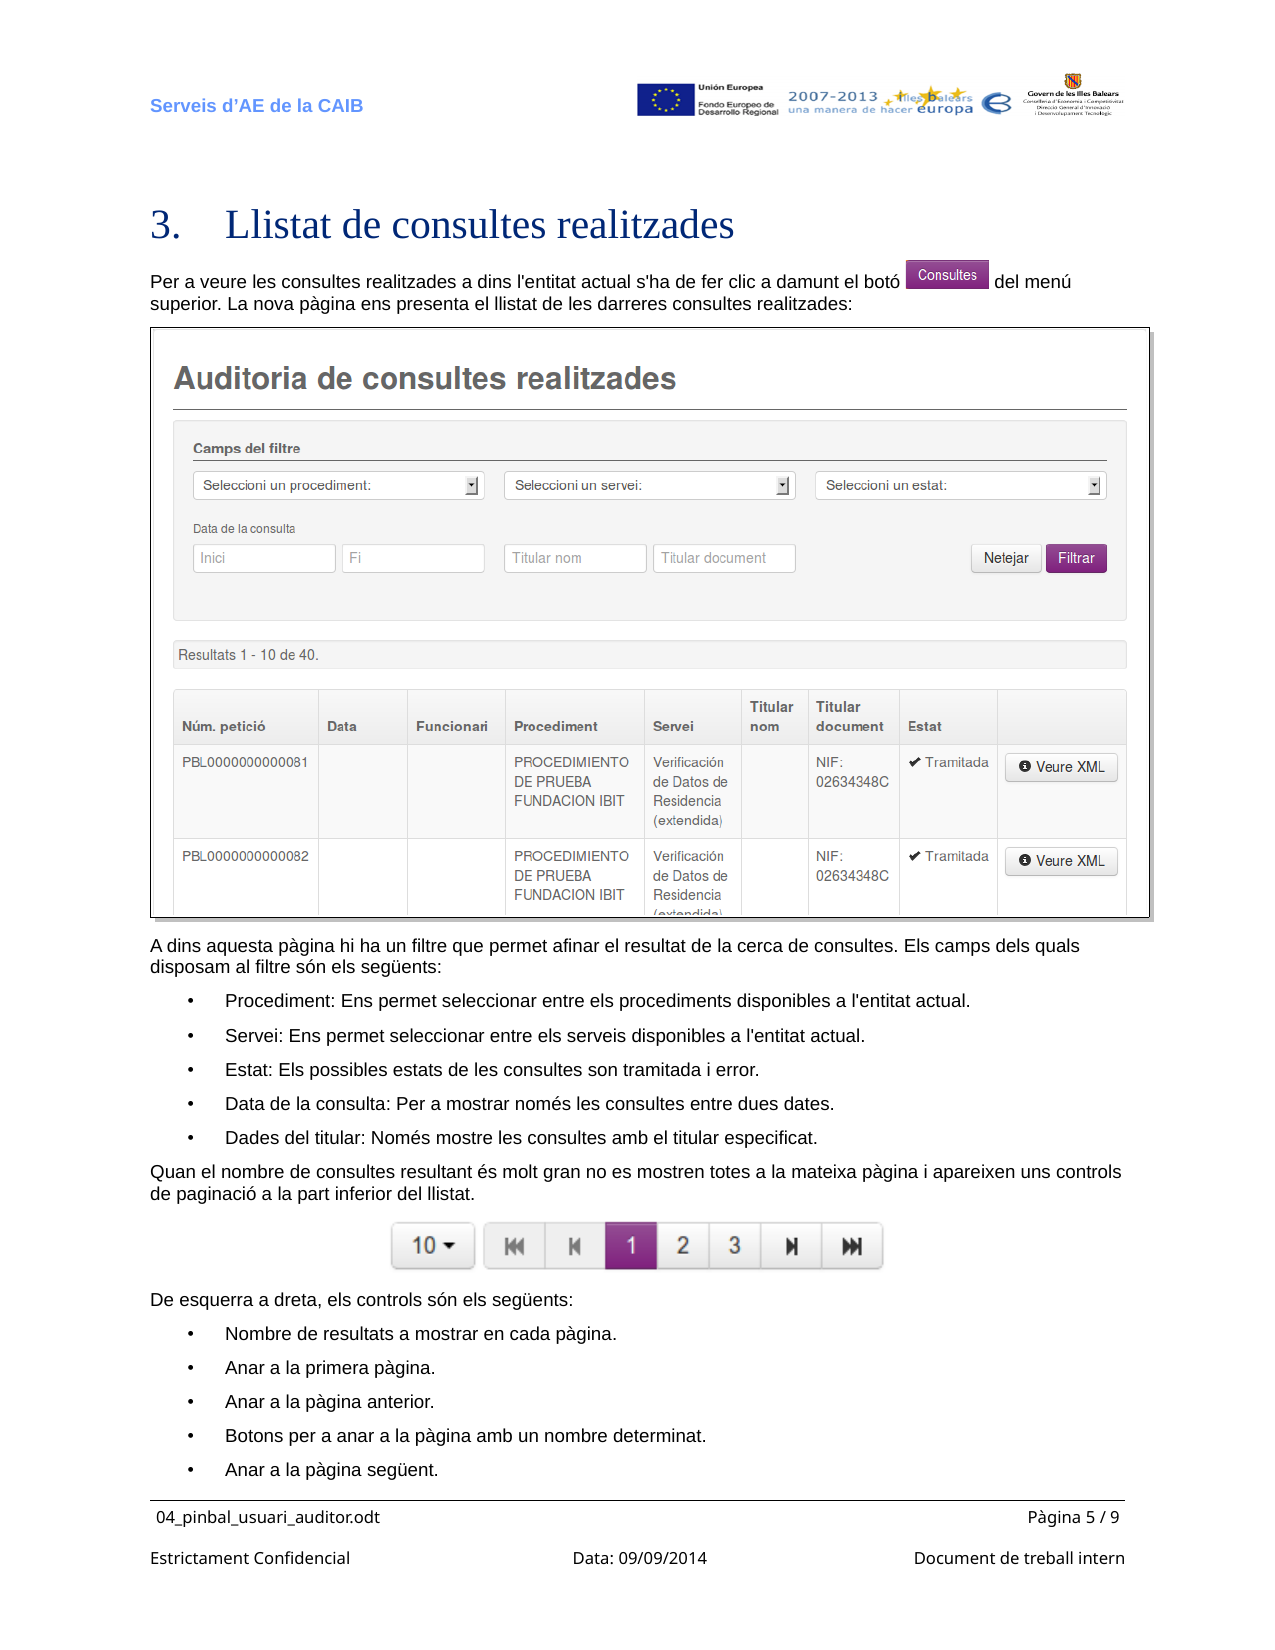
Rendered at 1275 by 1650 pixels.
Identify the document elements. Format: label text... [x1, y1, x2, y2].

list Anar a la primera pàgina. [187, 1357, 1125, 1378]
list Botons per a anar a la pàgina amb un nombre determinat. [187, 1425, 1125, 1447]
text A dins aquesta pàgina hi ha un filtre que permet afinar el resultat de la cerca de consultes. Els camps dels quals disposam al filtre són els següents: [150, 934, 1125, 978]
list Procediment: Ens permet seleccionar entre els procediments disponibles a l'entitat actual. [187, 990, 1125, 1012]
subtitle Llistat de consultes realitzades [150, 200, 1125, 248]
list Nombre de resultats a mostrar en cada pàgina. [187, 1323, 1125, 1344]
list Anar a la pàgina anterior. [187, 1391, 1125, 1413]
picture [385, 1216, 890, 1276]
picture [636, 73, 1125, 116]
text Quan el nombre de consultes resultant és molt gran no es mostren totes a la mateixa pàgina i apareixen uns controls de paginació a la part inferior del llistat. [150, 1161, 1125, 1204]
list Anar a la pàgina següent. [187, 1459, 1125, 1481]
text Per a veure les consultes realitzades a dins l'entitat actual s'ha de fer clic a damunt el botó del menú superior. La nova pàgina ens presenta el llistat de les darreres consultes realitzades: [150, 260, 1125, 314]
picture [153, 329, 1147, 915]
list Data de la consulta: Per a mostrar només les consultes entre dues dates. [187, 1093, 1125, 1114]
list Estat: Els possibles estats de les consultes son tramitada i error. [187, 1058, 1125, 1080]
list Dades del titular: Només mostre les consultes amb el titular especificat. [187, 1127, 1125, 1148]
list Servei: Ens permet seleccionar entre els serveis disponibles a l'entitat actual. [187, 1024, 1125, 1046]
text De esquerra a dreta, els controls són els següents: [150, 1288, 1125, 1310]
picture [905, 260, 989, 289]
